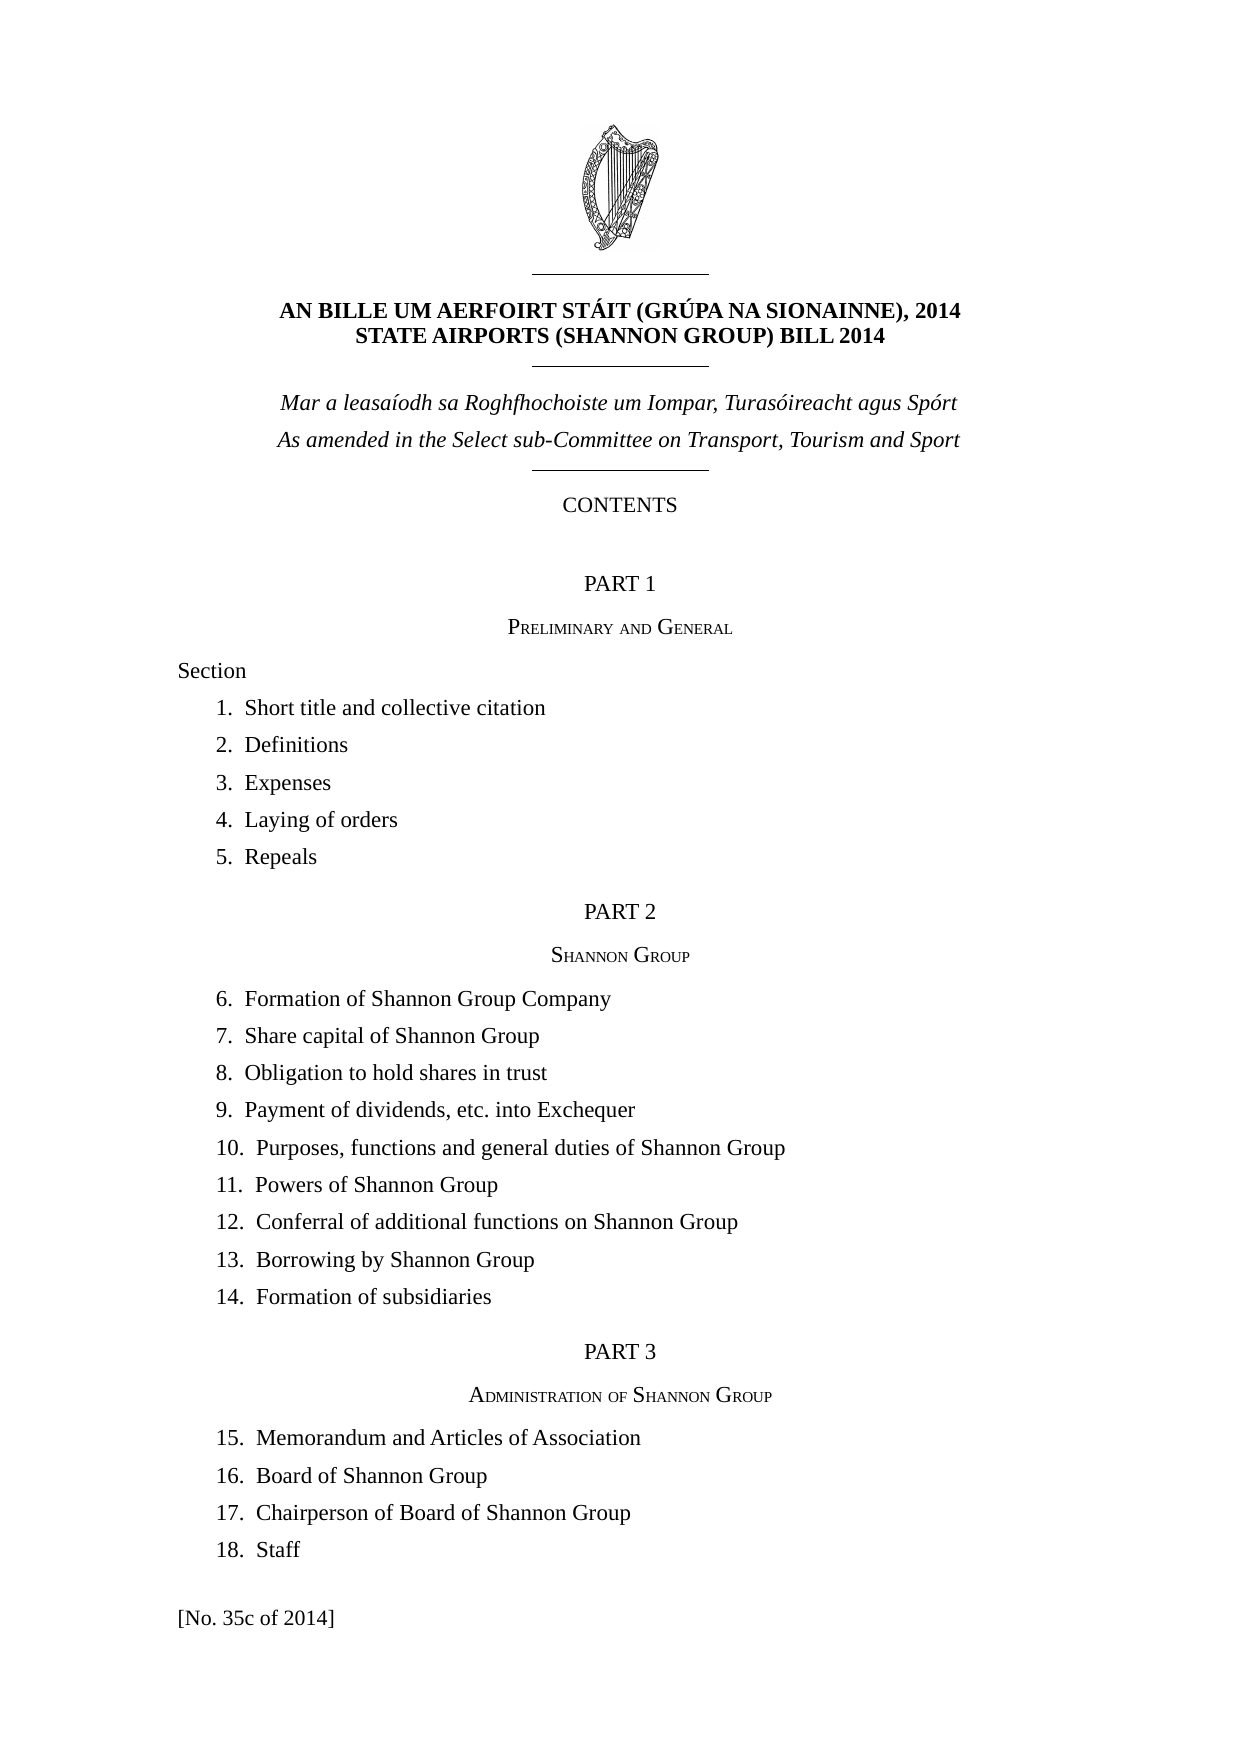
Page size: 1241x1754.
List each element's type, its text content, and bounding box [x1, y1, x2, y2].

text PART 3 [177, 1339, 1063, 1364]
text 2. Definitions [216, 732, 1063, 758]
text 9. Payment of dividends, etc. into Exchequer [216, 1097, 1063, 1123]
text 3. Expenses [216, 769, 1063, 795]
text 12. Conferral of additional functions on Shannon Group [216, 1209, 1063, 1235]
text PART 2 [177, 899, 1063, 924]
text 10. Purposes, functions and general duties of Shannon Group [216, 1134, 1063, 1160]
title Shannon Group [177, 942, 1063, 968]
text 8. Obligation to hold shares in trust [216, 1060, 1063, 1086]
title STATE AIRPORTS (SHANNON GROUP) BILL 2014 [177, 323, 1063, 348]
title AN BILLE UM AERFOIRT STÁIT (GRÚPA NA SIONAINNE), 2014 [177, 297, 1063, 323]
text As amended in the Select sub-Committee on Transport, Tourism and Sport [177, 427, 1063, 452]
title Administration of Shannon Group [177, 1382, 1063, 1407]
text Section [177, 657, 1063, 683]
text Mar a leasaíodh sa Roghfhochoiste um Iompar, Turasóireacht agus Spórt [177, 389, 1063, 415]
text 5. Repeals [216, 844, 1063, 869]
text 4. Laying of orders [216, 807, 1063, 832]
title Preliminary and General [177, 614, 1063, 640]
text 11. Powers of Shannon Group [216, 1172, 1063, 1197]
text 17. Chairperson of Board of Shannon Group [216, 1500, 1063, 1525]
text 7. Share capital of Shannon Group [216, 1023, 1063, 1048]
text 18. Staff [216, 1537, 1063, 1563]
text 15. Memorandum and Articles of Association [216, 1425, 1063, 1451]
text CONTENTS [177, 493, 1063, 517]
text 6. Formation of Shannon Group Company [216, 985, 1063, 1011]
text 1. Short title and collective citation [216, 695, 1063, 720]
text PART 1 [177, 571, 1063, 597]
text 16. Board of Shannon Group [216, 1462, 1063, 1488]
picture [295, 117, 945, 257]
text 14. Formation of subsidiaries [216, 1284, 1063, 1309]
text 13. Borrowing by Shannon Group [216, 1246, 1063, 1272]
